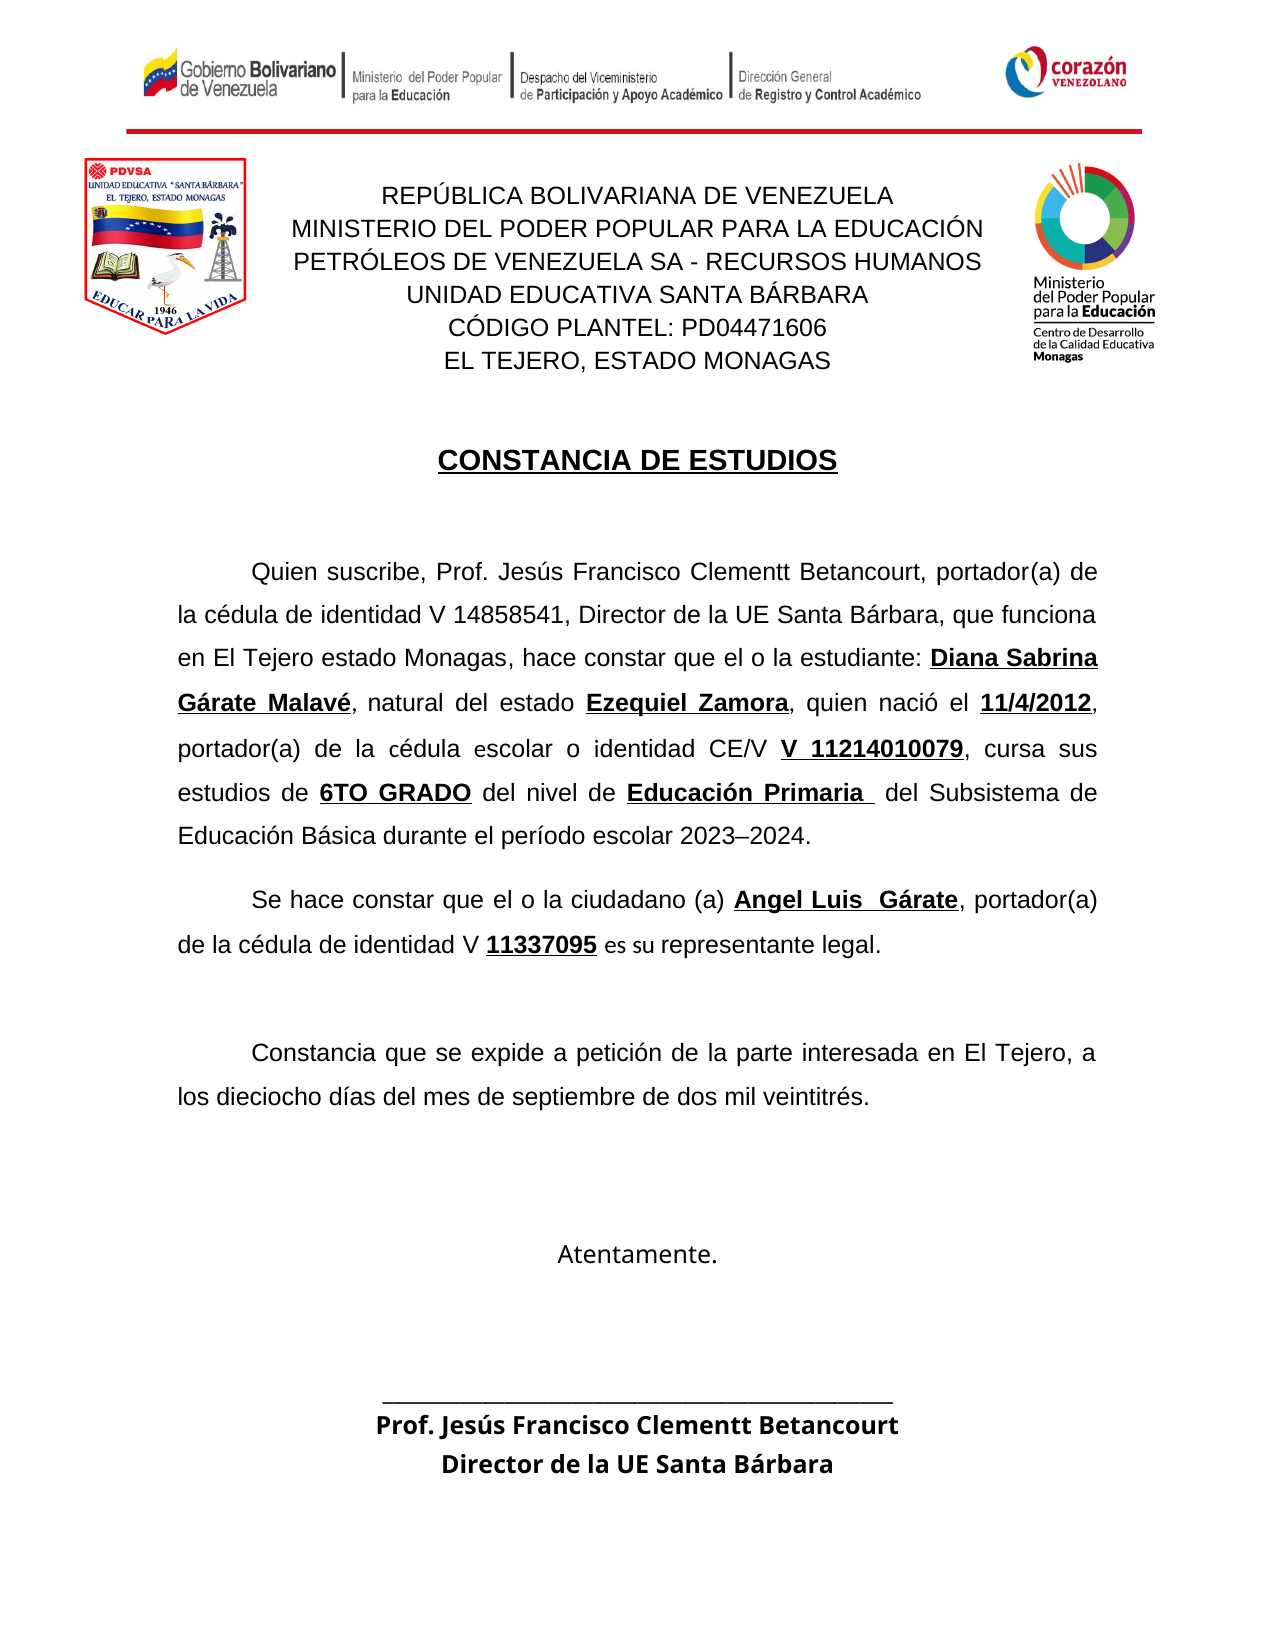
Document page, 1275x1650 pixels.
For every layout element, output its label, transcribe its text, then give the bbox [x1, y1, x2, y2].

text Constancia que se expide a petición de la parte interesada en El Tejero, a los dieciocho días del mes de septiembre de dos mil veintitrés. [177, 1038, 1098, 1110]
picture [79, 158, 252, 335]
text Quien suscribe, Prof. Jesús Francisco Clementt Betancourt, portador(a) de la cédula de identidad V 14858541, Director de la UE Santa Bárbara, que funciona en El Tejero estado Monagas, hace constar que el o la estudiante: Diana Sabrina Gárate Malavé, natural del estado Ezequiel Zamora, quien nació el 11/4/2012, portador(a) de la cédula escolar o identidad CE/V V 11214010079, cursa sus estudios de 6TO GRADO del nivel de Educación Primaria del Subsistema de Educación Básica durante el período escolar 2023–2024. [177, 557, 1098, 849]
text ______________________________________________ [177, 1373, 1098, 1407]
subtitle MINISTERIO DEL PODER POPULAR PARA LA EDUCACIÓN [252, 214, 978, 242]
picture [978, 153, 1200, 377]
text CÓDIGO PLANTEL: PD04471606 [177, 313, 978, 341]
text EL TEJERO, ESTADO MONAGAS [177, 346, 978, 374]
text UNIDAD EDUCATIVA SANTA BÁRBARA [252, 280, 978, 308]
text Prof. Jesús Francisco Clementt Betancourt [177, 1407, 1098, 1441]
text Se hace constar que el o la ciudadano (a) Angel Luis Gárate, portador(a) de la cédula de identidad V 11337095 es su representante legal. [177, 885, 1098, 959]
subtitle REPÚBLICA BOLIVARIANA DE VENEZUELA [252, 181, 978, 209]
text Director de la UE Santa Bárbara [177, 1447, 1098, 1481]
text Atentamente. [177, 1237, 1098, 1271]
subtitle PETRÓLEOS DE VENEZUELA SA - RECURSOS HUMANOS [252, 247, 978, 275]
subtitle CONSTANCIA DE ESTUDIOS [177, 443, 1098, 476]
picture [126, 11, 1142, 134]
